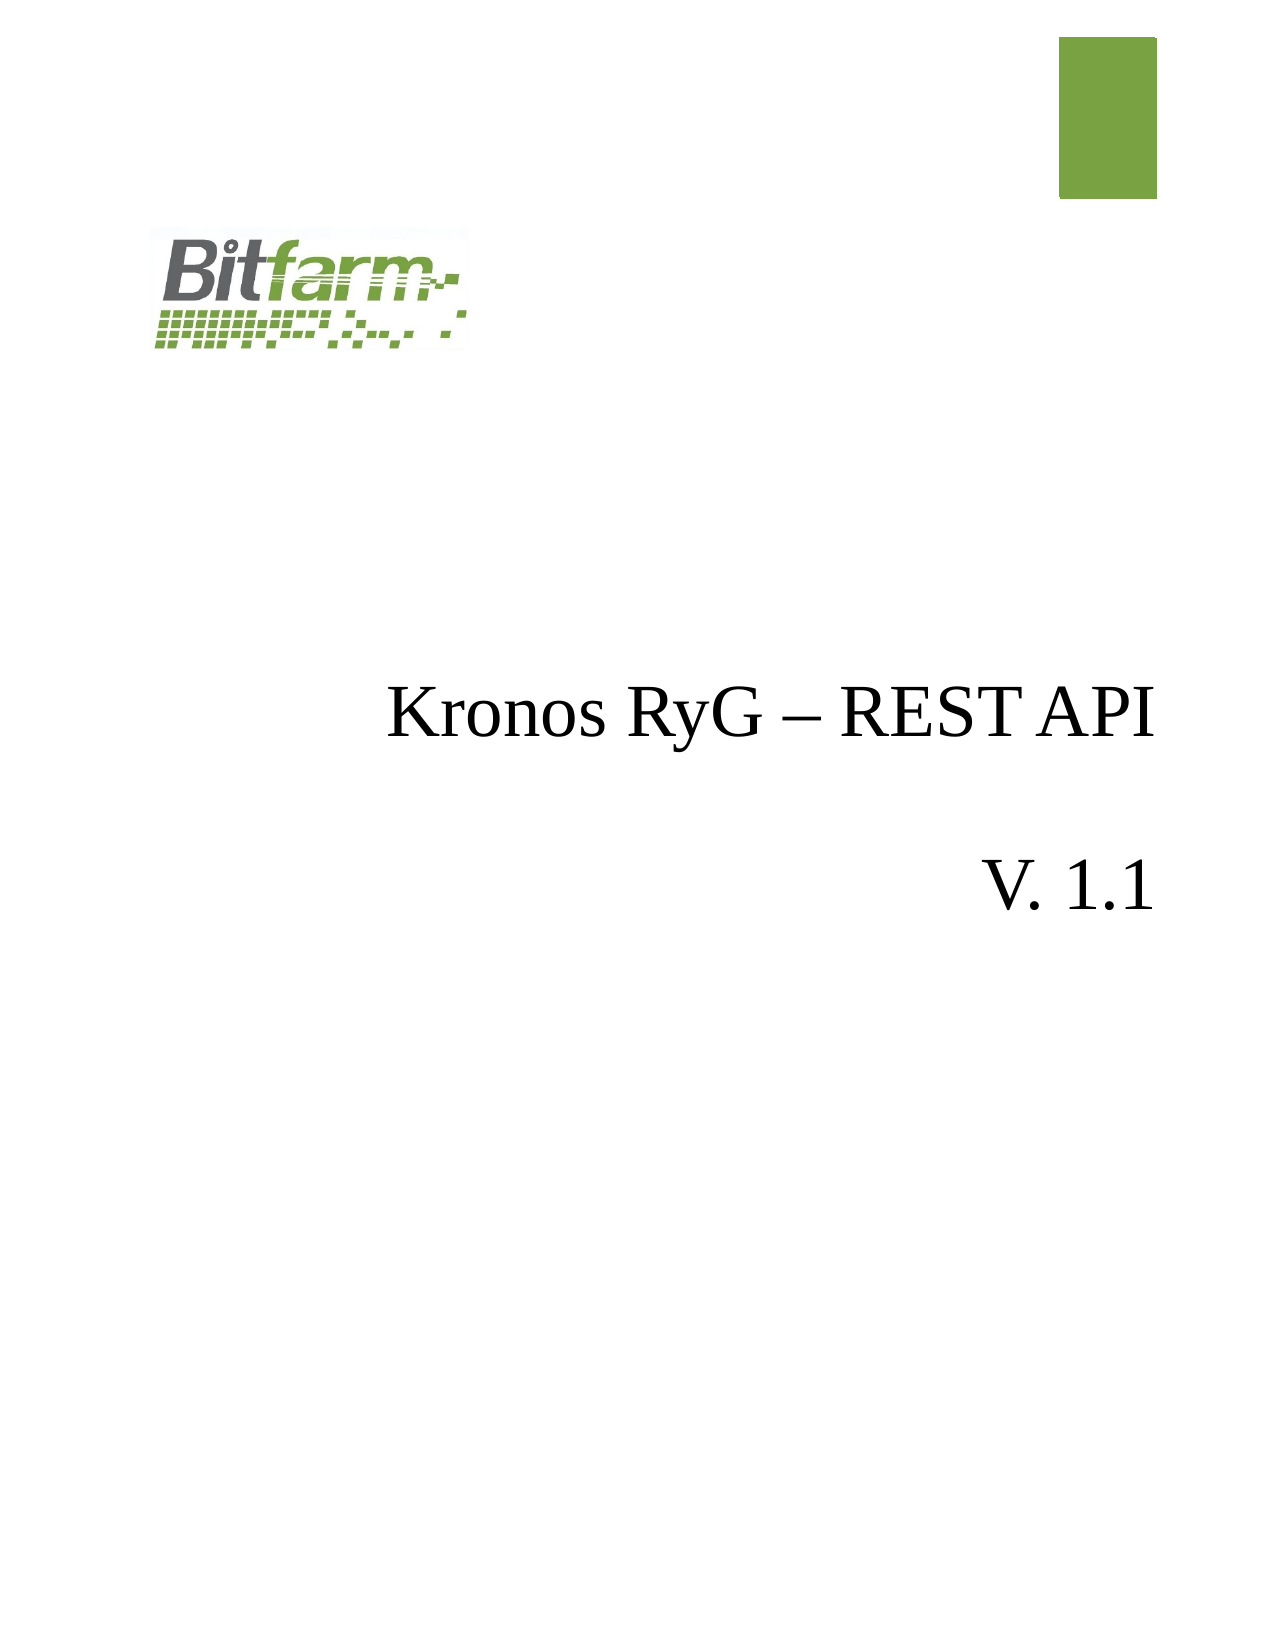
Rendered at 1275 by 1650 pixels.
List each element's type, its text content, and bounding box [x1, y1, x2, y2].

text Kronos RyG – REST API [118, 666, 1157, 753]
picture [150, 227, 469, 351]
text V. 1.1 [118, 839, 1157, 925]
